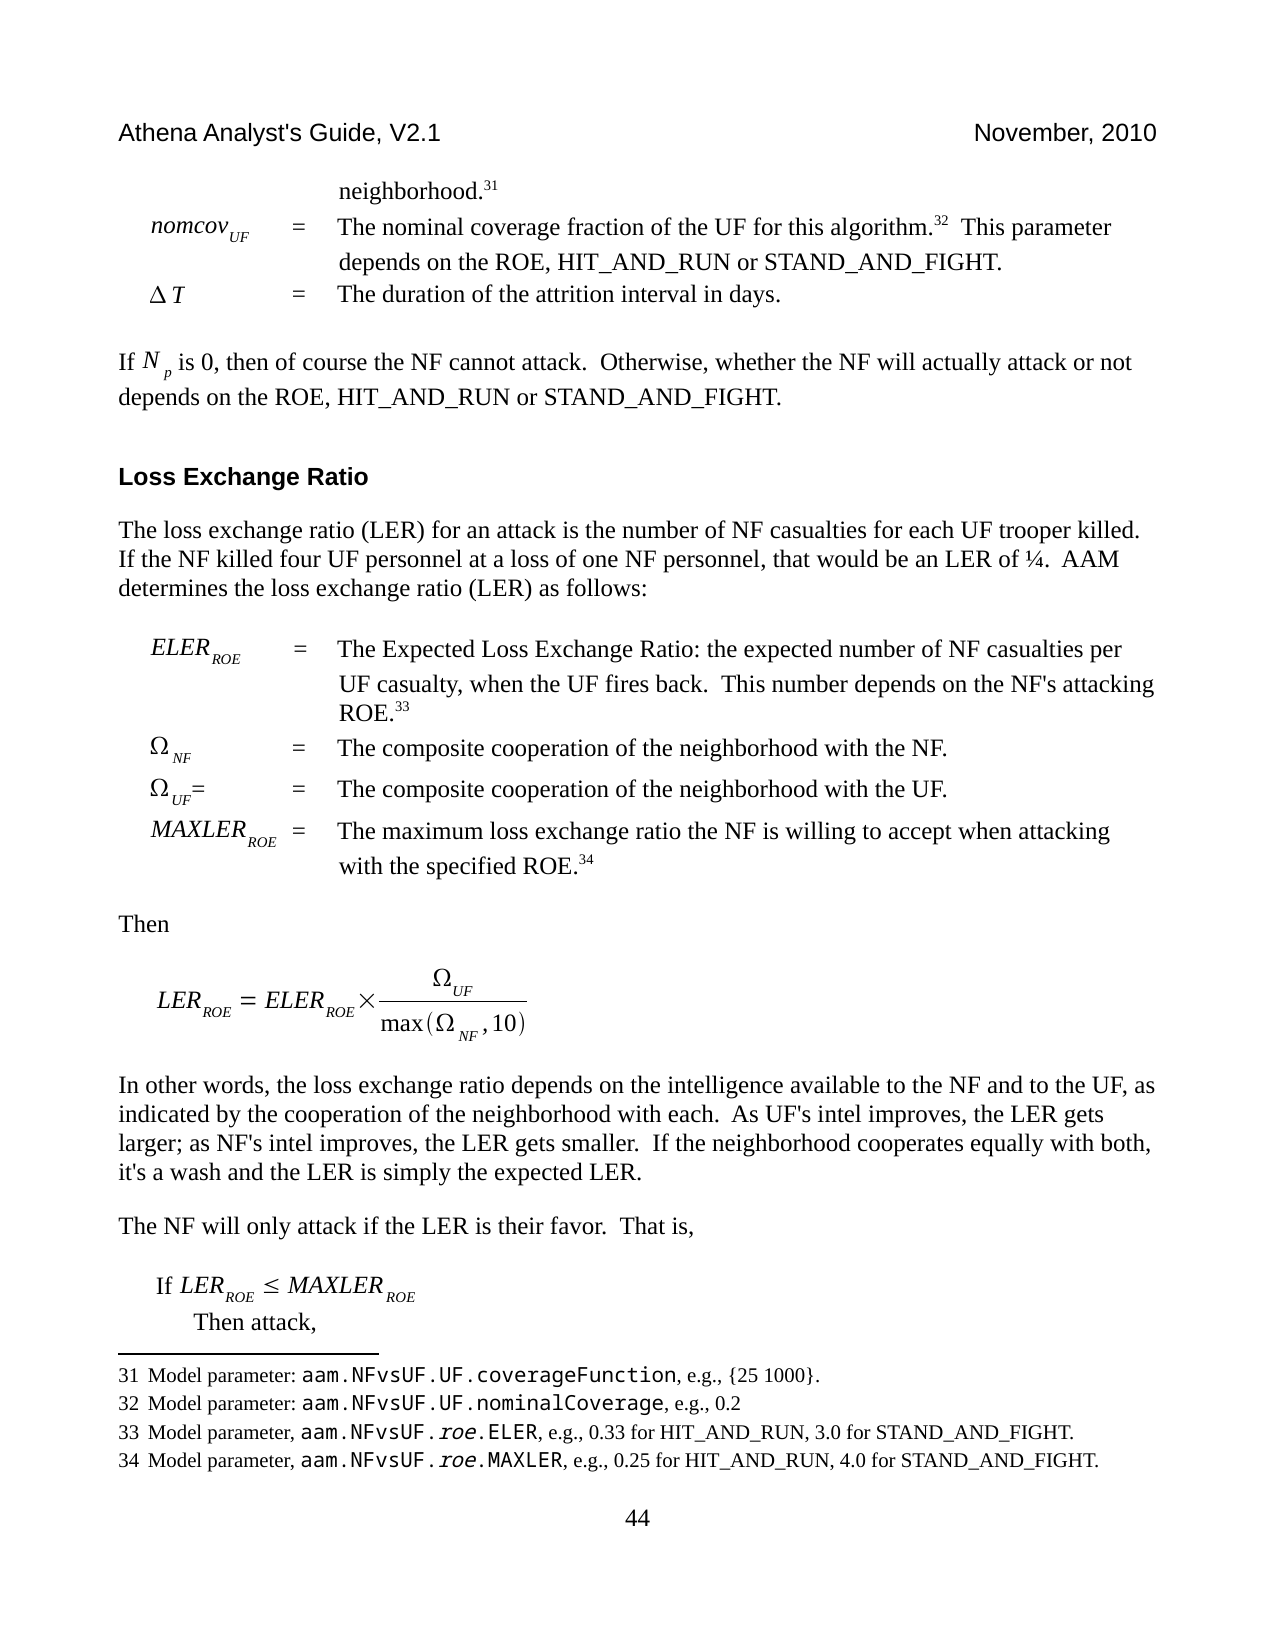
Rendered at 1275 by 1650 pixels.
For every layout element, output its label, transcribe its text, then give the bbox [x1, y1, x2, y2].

text Model parameter: aam.NFvsUF.UF.coverageFunction, e.g., {25 1000}. [118, 1360, 1157, 1388]
text If [156, 1265, 1157, 1307]
text = The actual coverage fraction of the UF, based on total personnel in the neighborhood. [149, 176, 1157, 205]
text Then [118, 909, 1157, 937]
subtitle Loss Exchange Ratio [118, 462, 1157, 490]
text = The duration of the attrition interval in days. [149, 276, 1157, 311]
text Model parameter, aam.NFvsUF.roe.ELER, e.g., 0.33 for HIT_AND_RUN, 3.0 for STAND_AND_FIGHT. [118, 1417, 1157, 1445]
text = The composite cooperation of the neighborhood with the NF. [149, 726, 1157, 768]
text Model parameter, aam.NFvsUF.roe.MAXLER, e.g., 0.25 for HIT_AND_RUN, 4.0 for STAND_AND_FIGHT. [118, 1445, 1157, 1474]
text If is 0, then of course the NF cannot attack. Otherwise, whether the NF will actually attack or not depends on the ROE, HIT_AND_RUN or STAND_AND_FIGHT. [118, 340, 1157, 411]
text = = The composite cooperation of the neighborhood with the UF. [149, 768, 1157, 810]
text The loss exchange ratio (LER) for an attack is the number of NF casualties for each UF trooper killed. If the NF killed four UF personnel at a loss of one NF personnel, that would be an LER of ¼. AAM determines the loss exchange ratio (LER) as follows: [118, 516, 1157, 602]
text = The Expected Loss Exchange Ratio: the expected number of NF casualties per UF casualty, when the UF fires back. This number depends on the NF's attacking ROE. [149, 627, 1157, 726]
text Then attack, [156, 1307, 1157, 1335]
text Model parameter: aam.NFvsUF.UF.nominalCoverage, e.g., 0.2 [118, 1388, 1157, 1417]
text The NF will only attack if the LER is their favor. That is, [118, 1211, 1157, 1239]
text In other words, the loss exchange ratio depends on the intelligence available to the NF and to the UF, as indicated by the cooperation of the neighborhood with each. As UF's intel improves, the LER gets larger; as NF's intel improves, the LER gets smaller. If the neighborhood cooperates equally with both, it's a wash and the LER is simply the expected LER. [118, 1070, 1157, 1185]
text = The maximum loss exchange ratio the NF is willing to accept when attacking with the specified ROE. [149, 810, 1157, 880]
text = The nominal coverage fraction of the UF for this algorithm. This parameter depends on the ROE, HIT_AND_RUN or STAND_AND_FIGHT. [149, 205, 1157, 276]
